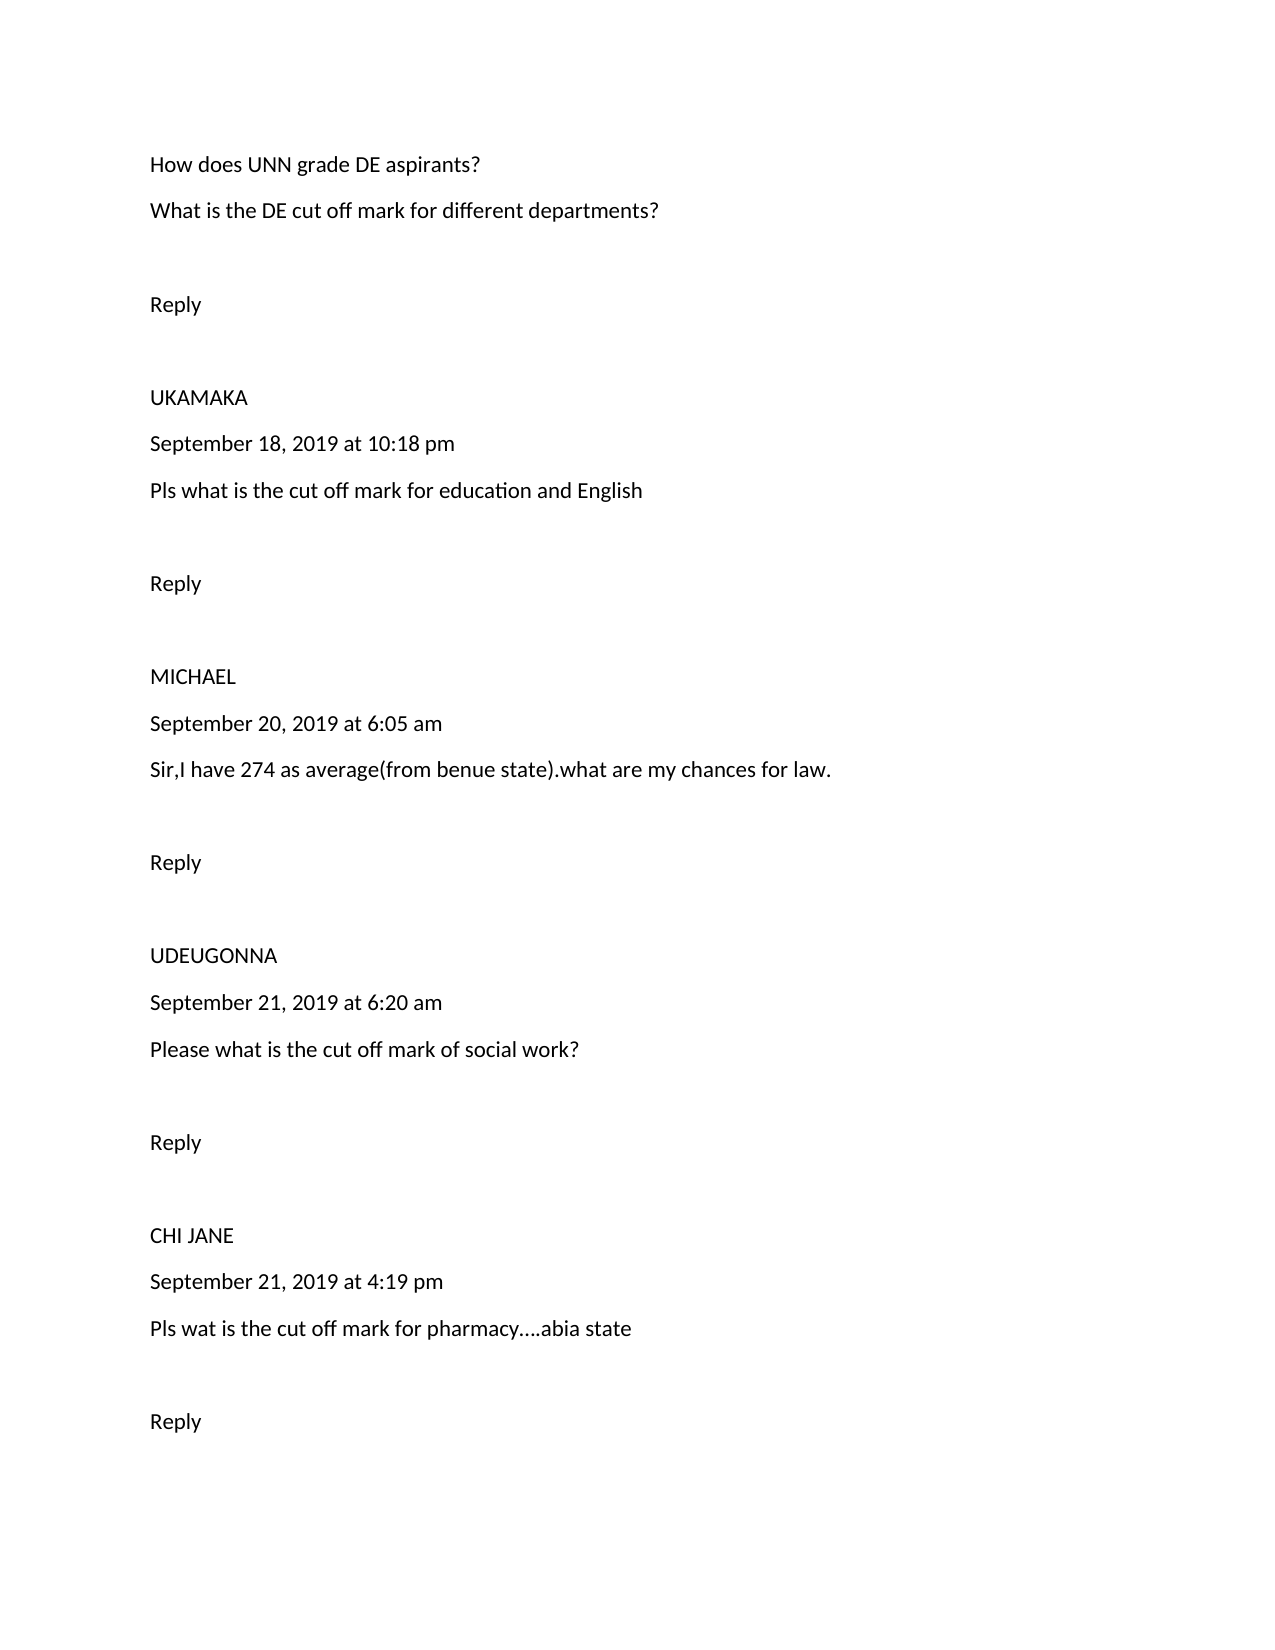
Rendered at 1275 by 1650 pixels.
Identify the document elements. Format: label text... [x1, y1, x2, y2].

text CHI JANE [150, 1221, 1125, 1249]
text Pls wat is the cut off mark for pharmacy….abia state [150, 1314, 1125, 1342]
text UKAMAKA [150, 383, 1125, 411]
text Reply [150, 1407, 1125, 1435]
text September 20, 2019 at 6:05 am [150, 709, 1125, 737]
text September 21, 2019 at 4:19 pm [150, 1267, 1125, 1296]
text Reply [150, 290, 1125, 318]
text September 21, 2019 at 6:20 am [150, 988, 1125, 1016]
text MICHAEL [150, 662, 1125, 690]
text Please what is the cut off mark of social work? [150, 1035, 1125, 1063]
text September 18, 2019 at 10:18 pm [150, 429, 1125, 457]
text Reply [150, 569, 1125, 597]
text Reply [150, 1128, 1125, 1156]
text Pls what is the cut off mark for education and English [150, 476, 1125, 504]
text UDEUGONNA [150, 942, 1125, 969]
text What is the DE cut off mark for different departments? [150, 197, 1125, 224]
text How does UNN grade DE aspirants? [150, 150, 1125, 178]
text Reply [150, 848, 1125, 876]
text Sir,I have 274 as average(from benue state).what are my chances for law. [150, 755, 1125, 783]
